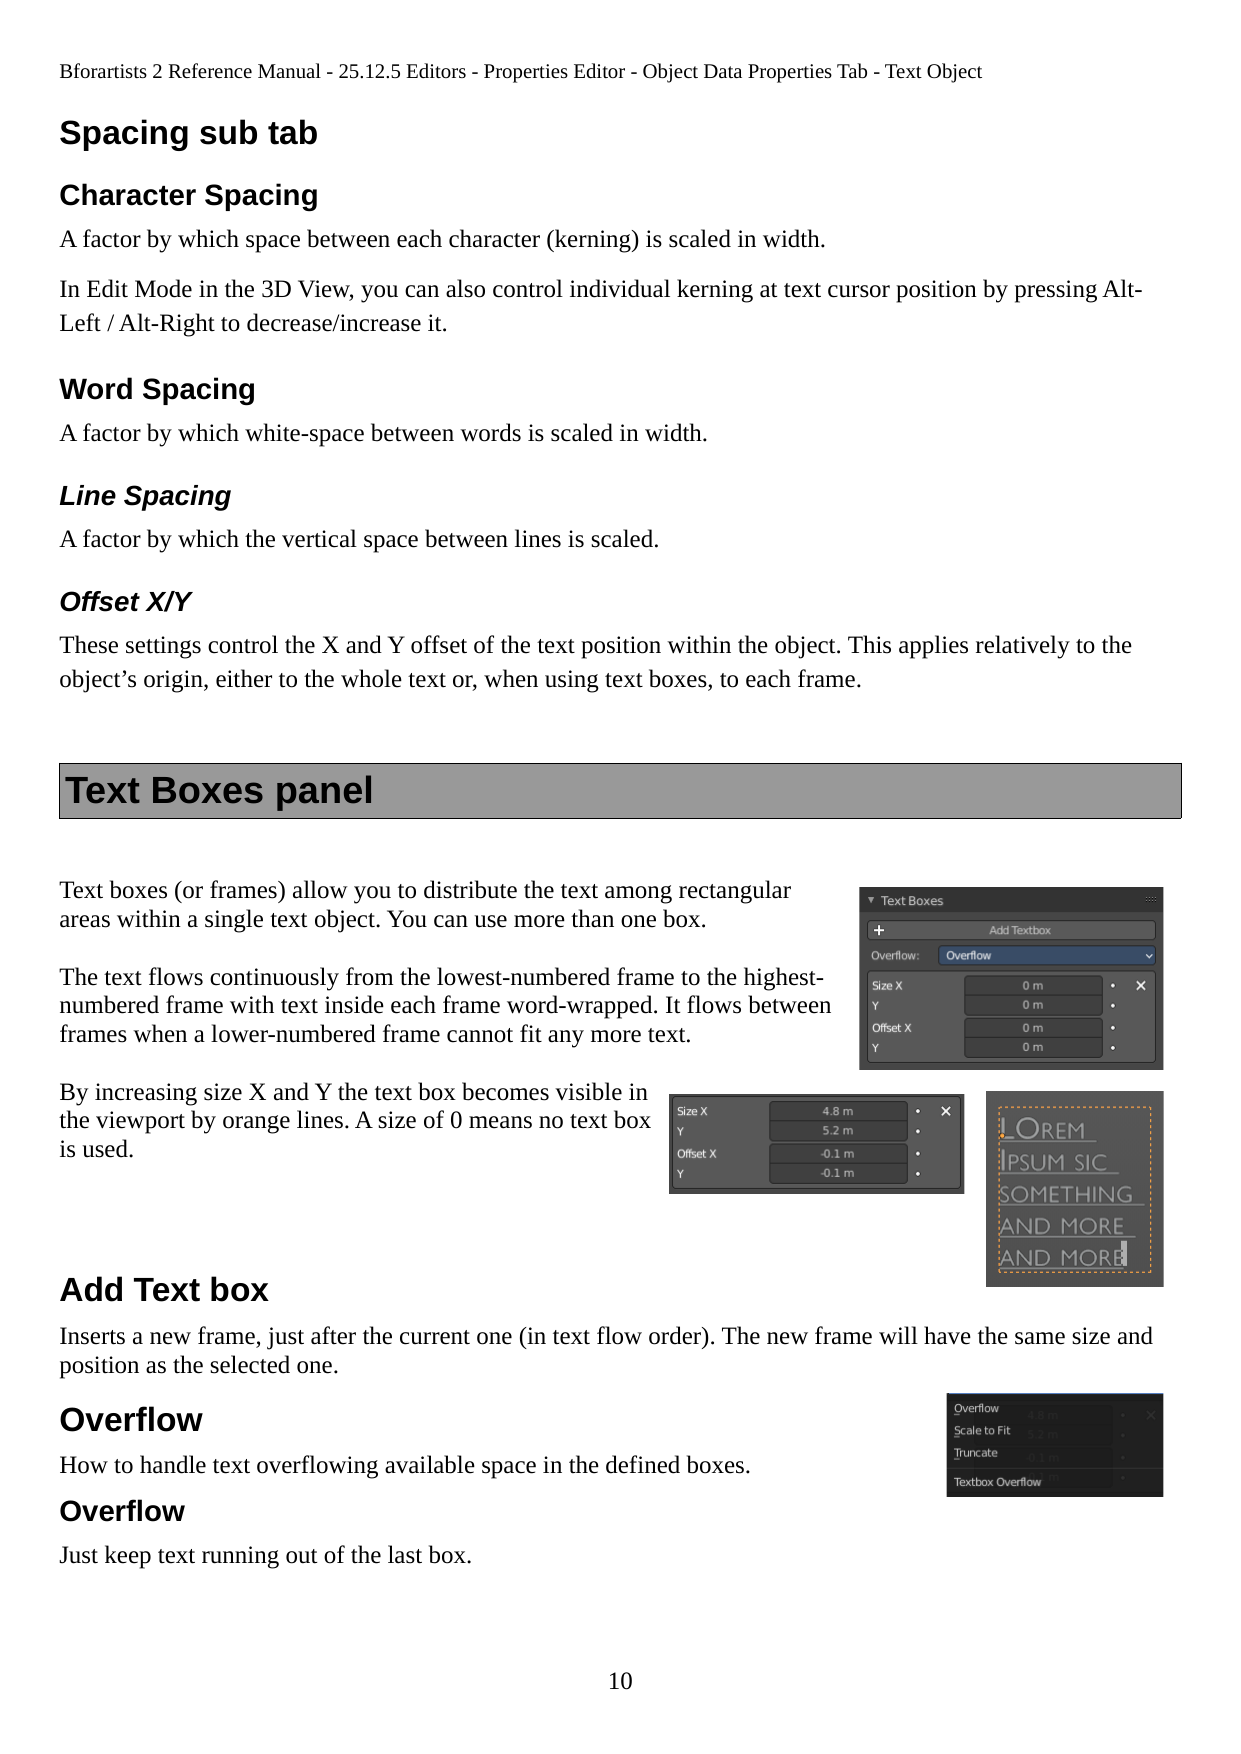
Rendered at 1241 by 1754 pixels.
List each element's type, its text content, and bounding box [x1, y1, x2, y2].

text In Edit Mode in the 3D View, you can also control individual kerning at text cursor position by pressing Alt-Left / Alt-Right to decrease/increase it. [59, 274, 1181, 337]
text By increasing size X and Y the text box becomes visible in the viewport by orange lines. A size of 0 means no text box is used. [59, 1077, 1181, 1163]
subtitle Spacing sub tab [59, 113, 1181, 151]
text A factor by which space between each character (kerning) is scaled in width. [59, 224, 1181, 253]
subtitle Character Spacing [59, 178, 1181, 212]
picture [986, 1091, 1164, 1287]
subtitle Line Spacing [59, 479, 1181, 511]
picture [859, 887, 1164, 1070]
text A factor by which white-space between words is scaled in width. [59, 418, 1181, 447]
picture [946, 1393, 1164, 1497]
subtitle [1164, 1399, 1181, 1438]
subtitle Word Spacing [59, 372, 1181, 406]
table_header Text Boxes panel [60, 764, 1181, 818]
subtitle Overflow [59, 1494, 1181, 1528]
subtitle Offset X/Y [59, 586, 1181, 617]
subtitle Add Text box [59, 1270, 1181, 1308]
text Text boxes (or frames) allow you to distribute the text among rectangular areas within a single text object. You can use more than one box. [59, 875, 1181, 933]
text A factor by which the vertical space between lines is scaled. [59, 524, 1181, 553]
text Inserts a new frame, just after the current one (in text flow order). The new frame will have the same size and position as the selected one. [59, 1321, 1181, 1378]
text How to handle text overflowing available space in the defined boxes. [59, 1451, 946, 1479]
text Just keep text running out of the last box. [59, 1540, 1181, 1569]
subtitle Overflow [59, 1399, 946, 1438]
picture [669, 1094, 965, 1194]
text These settings control the X and Y offset of the text position within the object. This applies relatively to the object’s origin, either to the whole text or, when using text boxes, to each frame. [59, 630, 1181, 693]
text The text flows continuously from the lowest-numbered frame to the highest-numbered frame with text inside each frame word-wrapped. It flows between frames when a lower-numbered frame cannot fit any more text. [59, 962, 859, 1048]
